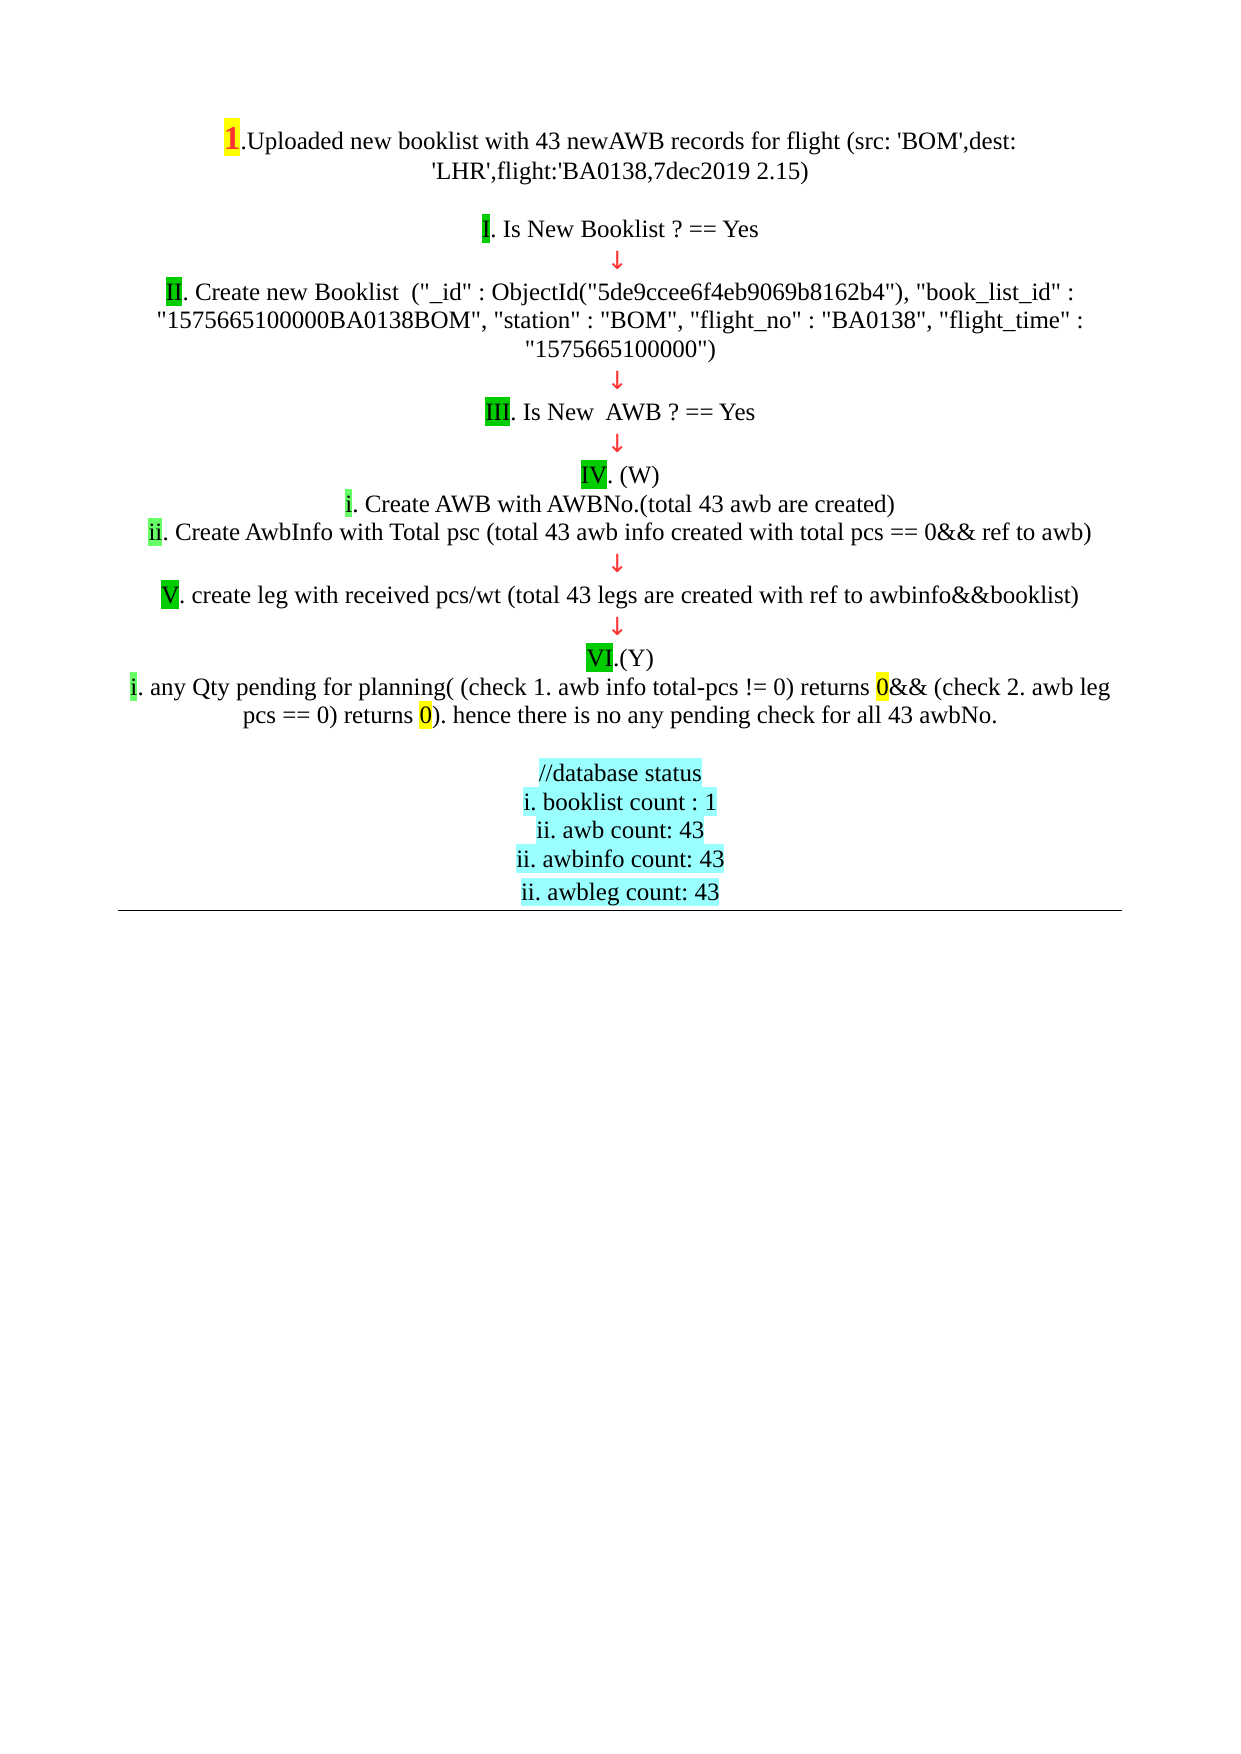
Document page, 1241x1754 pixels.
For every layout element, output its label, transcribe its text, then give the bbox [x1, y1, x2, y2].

text III. Is New AWB ? == Yes [118, 397, 1122, 426]
text //database status [118, 758, 1122, 787]
text i. booklist count : 1 [118, 787, 1122, 816]
text i. any Qty pending for planning( (check 1. awb info total-pcs != 0) returns 0&& (check 2. awb leg pcs == 0) returns 0). hence there is no any pending check for all 43 awbNo. [118, 672, 1122, 729]
text ↓ [118, 426, 1122, 460]
text ↓ [118, 363, 1122, 397]
text ↓ [118, 243, 1122, 277]
text ↓ [118, 609, 1122, 643]
text ii. awbleg count: 43 [118, 873, 1122, 910]
text I. Is New Booklist ? == Yes [118, 214, 1122, 243]
text i. Create AWB with AWBNo.(total 43 awb are created) [118, 489, 1122, 517]
text 1.Uploaded new booklist with 43 newAWB records for flight (src: 'BOM',dest: 'LHR',flight:'BA0138,7dec2019 2.15) [118, 118, 1122, 185]
text IV. (W) [118, 460, 1122, 489]
text ii. awbinfo count: 43 [118, 844, 1122, 873]
text V. create leg with received pcs/wt (total 43 legs are created with ref to awbinfo&&booklist) [118, 580, 1122, 609]
text VI.(Y) [118, 643, 1122, 672]
text ↓ [118, 546, 1122, 580]
text ii. awb count: 43 [118, 816, 1122, 844]
text II. Create new Booklist ("_id" : ObjectId("5de9ccee6f4eb9069b8162b4"), "book_list_id" : "1575665100000BA0138BOM", "station" : "BOM", "flight_no" : "BA0138", "flight_time" : "1575665100000") [118, 277, 1122, 363]
text ii. Create AwbInfo with Total psc (total 43 awb info created with total pcs == 0&& ref to awb) [118, 517, 1122, 546]
